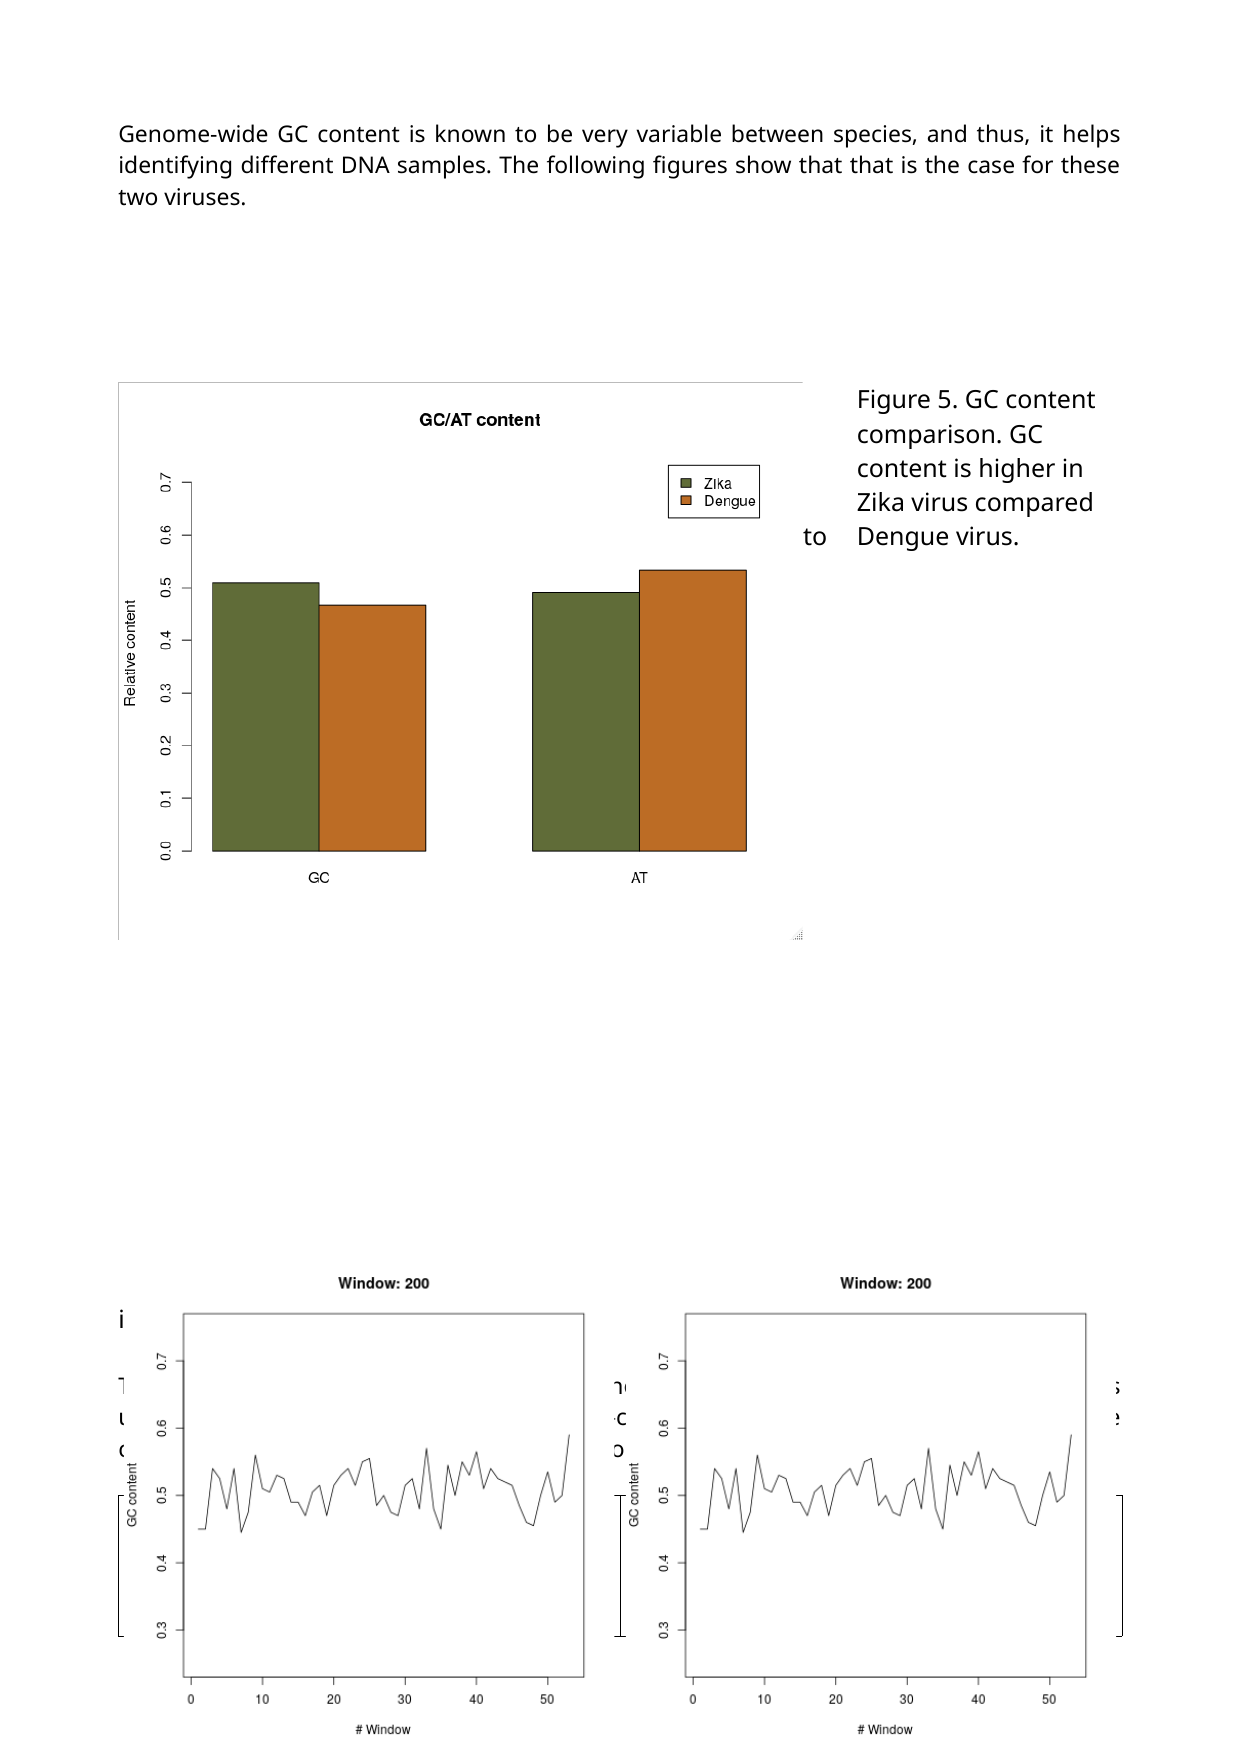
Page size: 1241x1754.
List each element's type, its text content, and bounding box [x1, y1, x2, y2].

table_header [1117, 1496, 1122, 1636]
picture [625, 1253, 1117, 1754]
picture [118, 382, 803, 940]
text Figure 5. GC content comparison. GC content is higher in Zika virus compared to Dengue virus. [803, 382, 1122, 552]
table_header [615, 1496, 620, 1636]
picture [123, 1253, 615, 1754]
text Genome-wide GC content is known to be very variable between species, and thus, it helps identifying different DNA samples. The following figures show that that is the case for these two viruses. [118, 118, 1122, 212]
